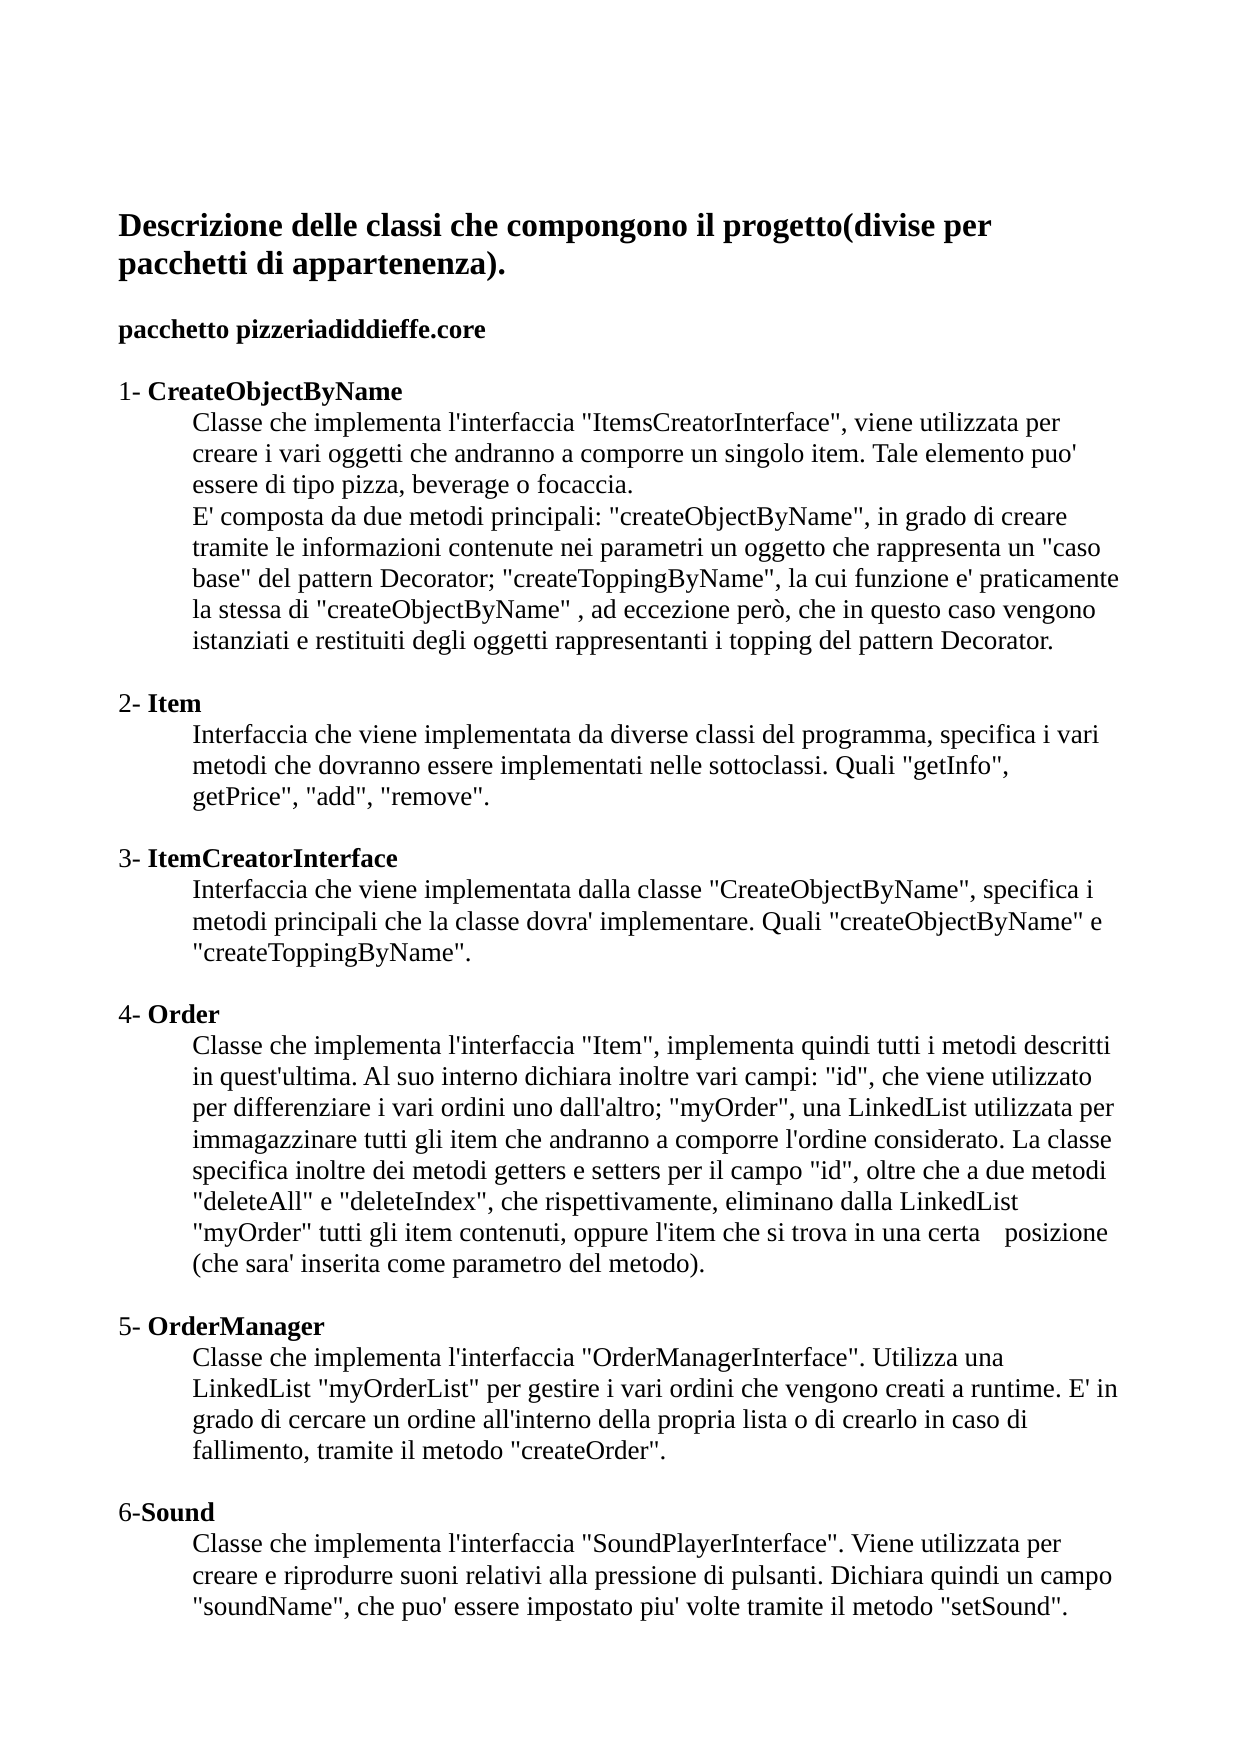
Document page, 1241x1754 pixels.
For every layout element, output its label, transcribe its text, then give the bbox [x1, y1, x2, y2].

text 4- Order [118, 998, 1122, 1029]
text Classe che implementa l'interfaccia "OrderManagerInterface". Utilizza una LinkedList "myOrderList" per gestire i vari ordini che vengono creati a runtime. E' in grado di cercare un ordine all'interno della propria lista o di crearlo in caso di fallimento, tramite il metodo "createOrder". [118, 1341, 1122, 1465]
text pacchetto pizzeriadiddieffe.core [118, 313, 1122, 344]
text 3- ItemCreatorInterface [118, 842, 1122, 873]
text Interfaccia che viene implementata da diverse classi del programma, specifica i vari metodi che dovranno essere implementati nelle sottoclassi. Quali "getInfo", getPrice", "add", "remove". [118, 718, 1122, 811]
text Interfaccia che viene implementata dalla classe "CreateObjectByName", specifica i metodi principali che la classe dovra' implementare. Quali "createObjectByName" e "createToppingByName". [118, 873, 1122, 967]
text E' composta da due metodi principali: "createObjectByName", in grado di creare tramite le informazioni contenute nei parametri un oggetto che rappresenta un "caso base" del pattern Decorator; "createToppingByName", la cui funzione e' praticamente la stessa di "createObjectByName" , ad eccezione però, che in questo caso vengono istanziati e restituiti degli oggetti rappresentanti i topping del pattern Decorator. [118, 500, 1122, 656]
text 5- OrderManager [118, 1309, 1122, 1341]
text Classe che implementa l'interfaccia "SoundPlayerInterface". Viene utilizzata per creare e riprodurre suoni relativi alla pressione di pulsanti. Dichiara quindi un campo "soundName", che puo' essere impostato piu' volte tramite il metodo "setSound". [118, 1528, 1122, 1621]
text 2- Item [118, 687, 1122, 718]
text 1- CreateObjectByName [118, 375, 1122, 406]
text Classe che implementa l'interfaccia "ItemsCreatorInterface", viene utilizzata per creare i vari oggetti che andranno a comporre un singolo item. Tale elemento puo' essere di tipo pizza, beverage o focaccia. [118, 406, 1122, 500]
text Classe che implementa l'interfaccia "Item", implementa quindi tutti i metodi descritti in quest'ultima. Al suo interno dichiara inoltre vari campi: "id", che viene utilizzato per differenziare i vari ordini uno dall'altro; "myOrder", una LinkedList utilizzata per immagazzinare tutti gli item che andranno a comporre l'ordine considerato. La classe specifica inoltre dei metodi getters e setters per il campo "id", oltre che a due metodi "deleteAll" e "deleteIndex", che rispettivamente, eliminano dalla LinkedList "myOrder" tutti gli item contenuti, oppure l'item che si trova in una certa posizione (che sara' inserita come parametro del metodo). [118, 1029, 1122, 1278]
text 6-Sound [118, 1496, 1122, 1528]
text Descrizione delle classi che compongono il progetto(divise per pacchetti di appartenenza). [118, 205, 1122, 282]
